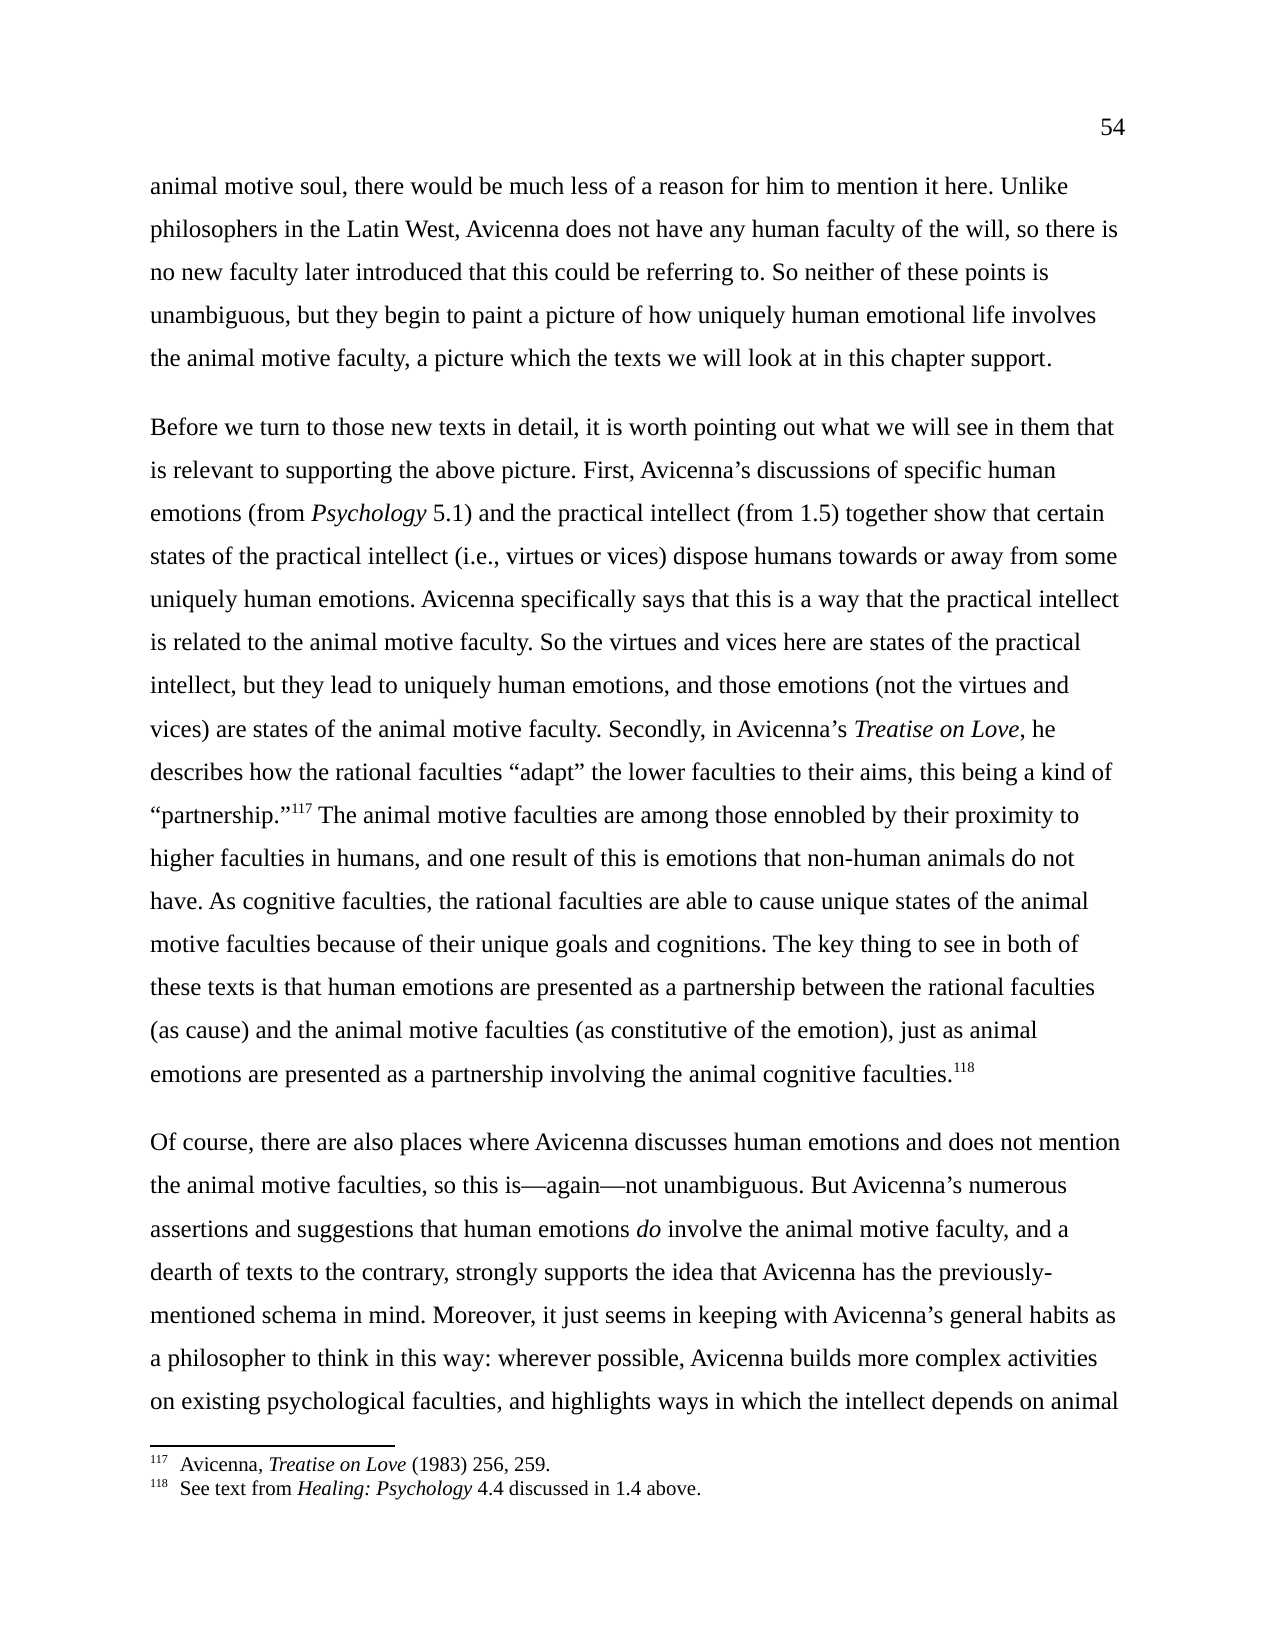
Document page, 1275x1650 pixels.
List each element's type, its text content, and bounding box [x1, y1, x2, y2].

text animal motive soul, there would be much less of a reason for him to mention it here. Unlike philosophers in the Latin West, Avicenna does not have any human faculty of the will, so there is no new faculty later introduced that this could be referring to. So neither of these points is unambiguous, but they begin to paint a picture of how uniquely human emotional life involves the animal motive faculty, a picture which the texts we will look at in this chapter support. [150, 171, 1125, 372]
text Of course, there are also places where Avicenna discusses human emotions and does not mention the animal motive faculties, so this is—again—not unambiguous. But Avicenna’s numerous assertions and suggestions that human emotions do involve the animal motive faculty, and a dearth of texts to the contrary, strongly supports the idea that Avicenna has the previously-mentioned schema in mind. Moreover, it just seems in keeping with Avicenna’s general habits as a philosopher to think in this way: wherever possible, Avicenna builds more complex activities on existing psychological faculties, and highlights ways in which the intellect depends on animal faculties. There is ample evidence that some distinctly human cognitive capacities engage the internal senses, and the schema being described here would just be a parallel to that on the motive side of the soul. [150, 1127, 1125, 1415]
text Avicenna, Treatise on Love (1983) 256, 259. [150, 1452, 1125, 1476]
text Before we turn to those new texts in detail, it is worth pointing out what we will see in them that is relevant to supporting the above picture. First, Avicenna’s discussions of specific human emotions (from Psychology 5.1) and the practical intellect (from 1.5) together show that certain states of the practical intellect (i.e., virtues or vices) dispose humans towards or away from some uniquely human emotions. Avicenna specifically says that this is a way that the practical intellect is related to the animal motive faculty. So the virtues and vices here are states of the practical intellect, but they lead to uniquely human emotions, and those emotions (not the virtues and vices) are states of the animal motive faculty. Secondly, in Avicenna’s Treatise on Love, he describes how the rational faculties “adapt” the lower faculties to their aims, this being a kind of “partnership.” The animal motive faculties are among those ennobled by their proximity to higher faculties in humans, and one result of this is emotions that non-human animals do not have. As cognitive faculties, the rational faculties are able to cause unique states of the animal motive faculties because of their unique goals and cognitions. The key thing to see in both of these texts is that human emotions are presented as a partnership between the rational faculties (as cause) and the animal motive faculties (as constitutive of the emotion), just as animal emotions are presented as a partnership involving the animal cognitive faculties. [150, 412, 1125, 1087]
text See text from Healing: Psychology 4.4 discussed in 1.4 above. [150, 1476, 1125, 1500]
